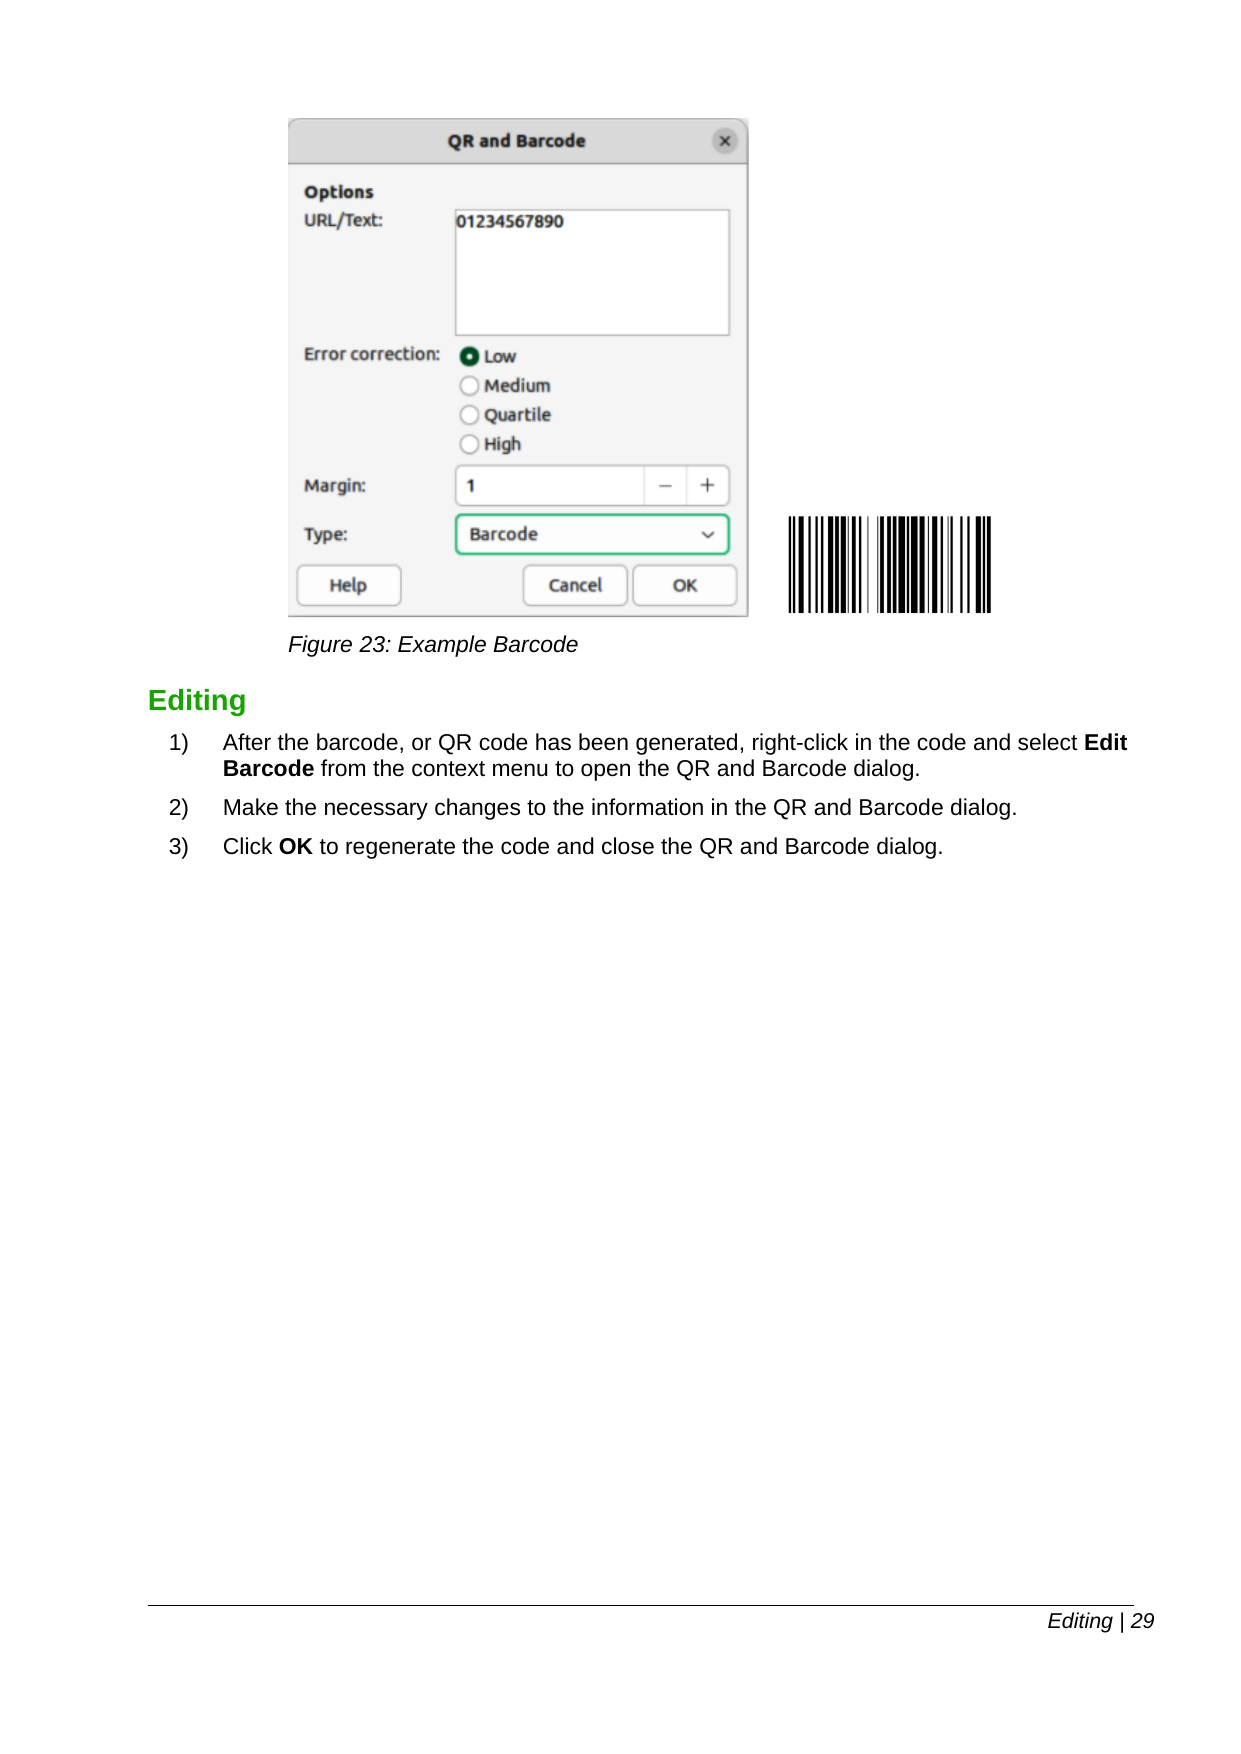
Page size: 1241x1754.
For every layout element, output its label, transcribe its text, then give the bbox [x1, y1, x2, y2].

subtitle Editing [148, 683, 1134, 716]
text Figure 23: Example Barcode [288, 631, 994, 658]
picture [288, 118, 994, 619]
list After the barcode, or QR code has been generated, right-click in the code and select Edit Barcode from the context menu to open the QR and Barcode dialog. [189, 729, 1134, 782]
list Click OK to regenerate the code and close the QR and Barcode dialog. [189, 833, 1134, 859]
list Make the necessary changes to the information in the QR and Barcode dialog. [189, 794, 1134, 820]
